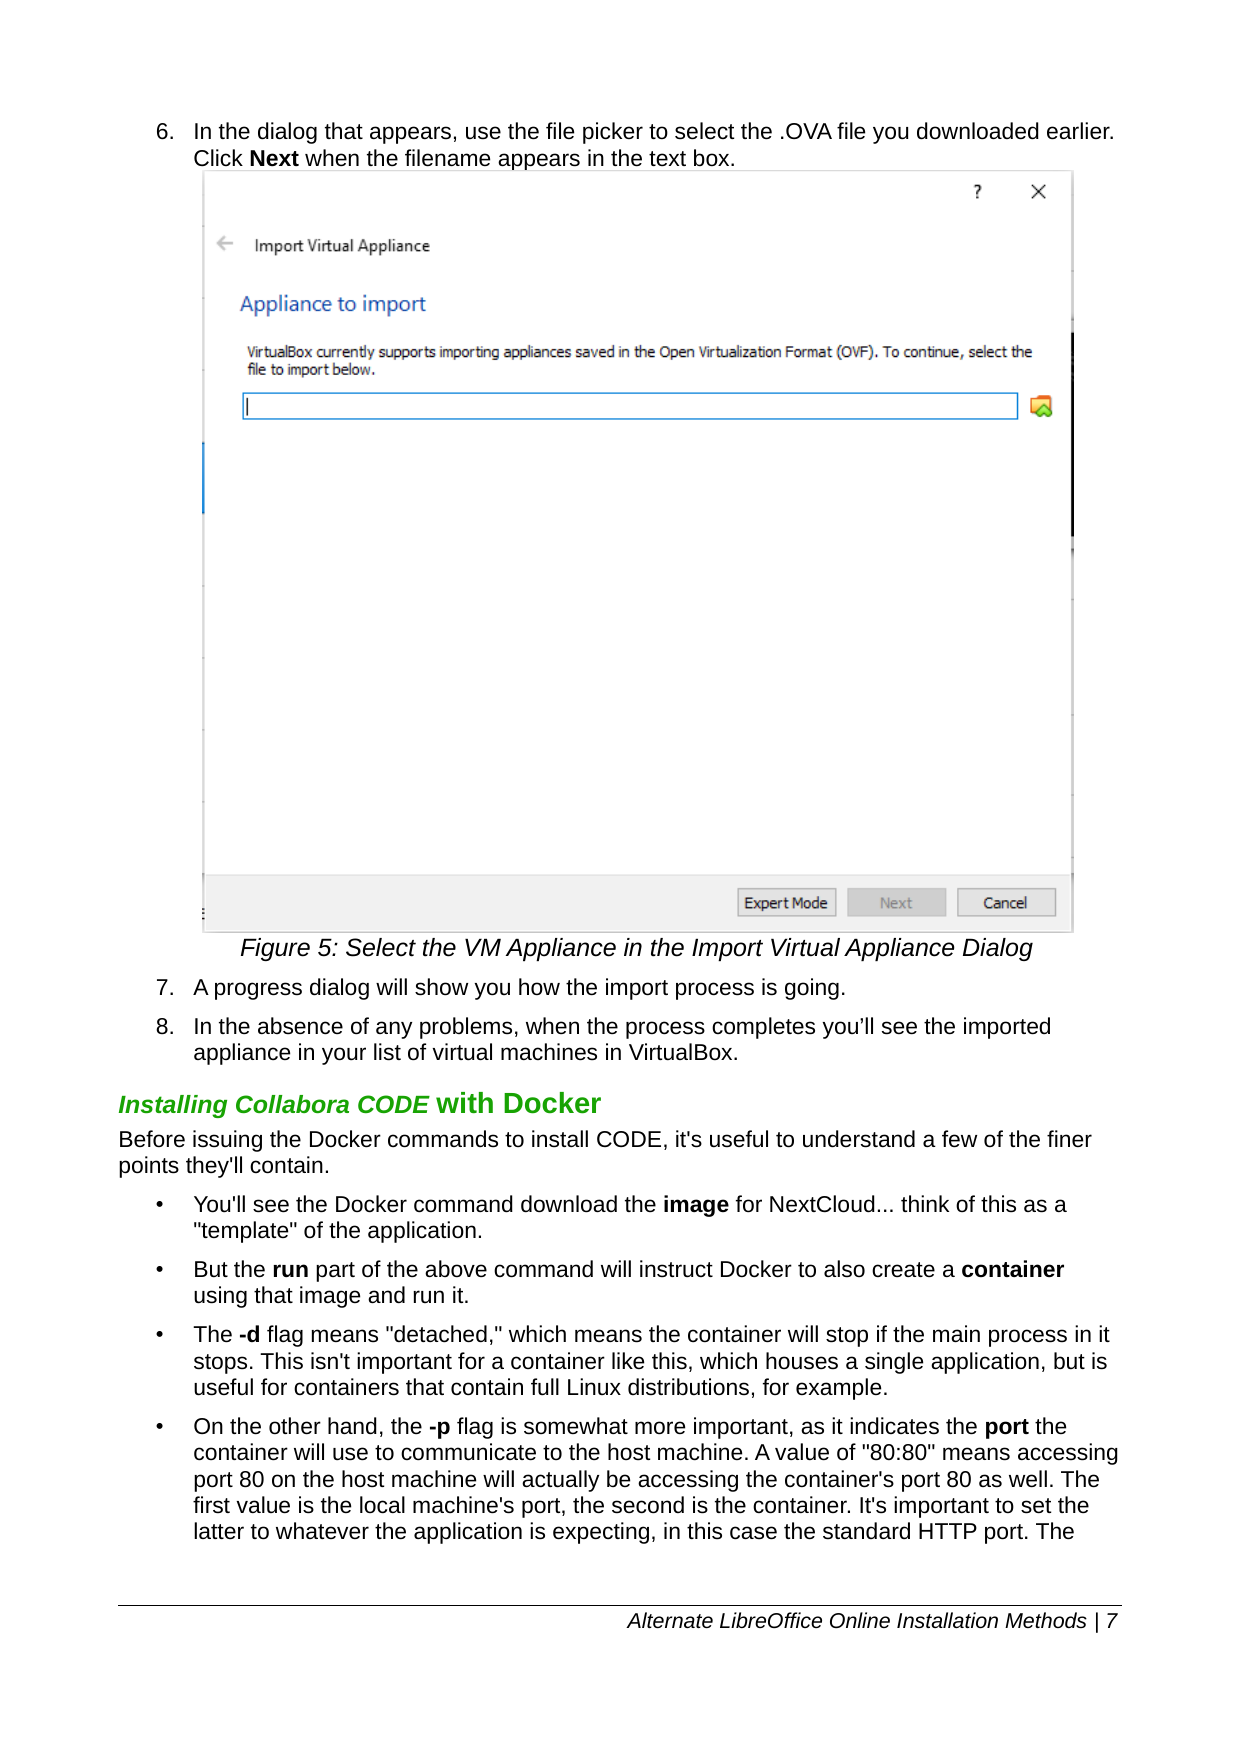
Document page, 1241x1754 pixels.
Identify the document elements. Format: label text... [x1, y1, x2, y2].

list A progress dialog will show you how the import process is going. [156, 974, 1122, 1000]
list You'll see the Docker command download the image for NextCloud... think of this as a "template" of the application. [156, 1191, 1122, 1243]
list Figure 5: Select the VM Appliance in the Import Virtual Appliance Dialog [193, 171, 1083, 961]
list But the run part of the above command will instruct Docker to also create a container using that image and run it. [156, 1256, 1122, 1309]
picture [202, 170, 1074, 933]
list In the dialog that appears, use the file picker to select the .OVA file you downloaded earlier. Click Next when the filename appears in the text box. [156, 118, 1122, 961]
text Before issuing the Docker commands to install CODE, it's useful to understand a few of the finer points they'll contain. [118, 1126, 1122, 1178]
list On the other hand, the -p flag is somewhat more important, as it indicates the port the container will use to communicate to the host machine. A value of "80:80" means accessing port 80 on the host machine will actually be accessing the container's port 80 as well. The first value is the local machine's port, the second is the container. It's important to set the latter to whatever the application is expecting, in this case the standard HTTP port. The [156, 1413, 1122, 1544]
subtitle Installing Collabora CODE with Docker [118, 1086, 1122, 1120]
list The -d flag means "detached," which means the container will stop if the main process in it stops. This isn't important for a container like this, which houses a single application, but is useful for containers that contain full Linux distributions, for example. [156, 1321, 1122, 1400]
list In the absence of any problems, when the process completes you’ll see the imported appliance in your list of virtual machines in VirtualBox. [156, 1013, 1122, 1066]
